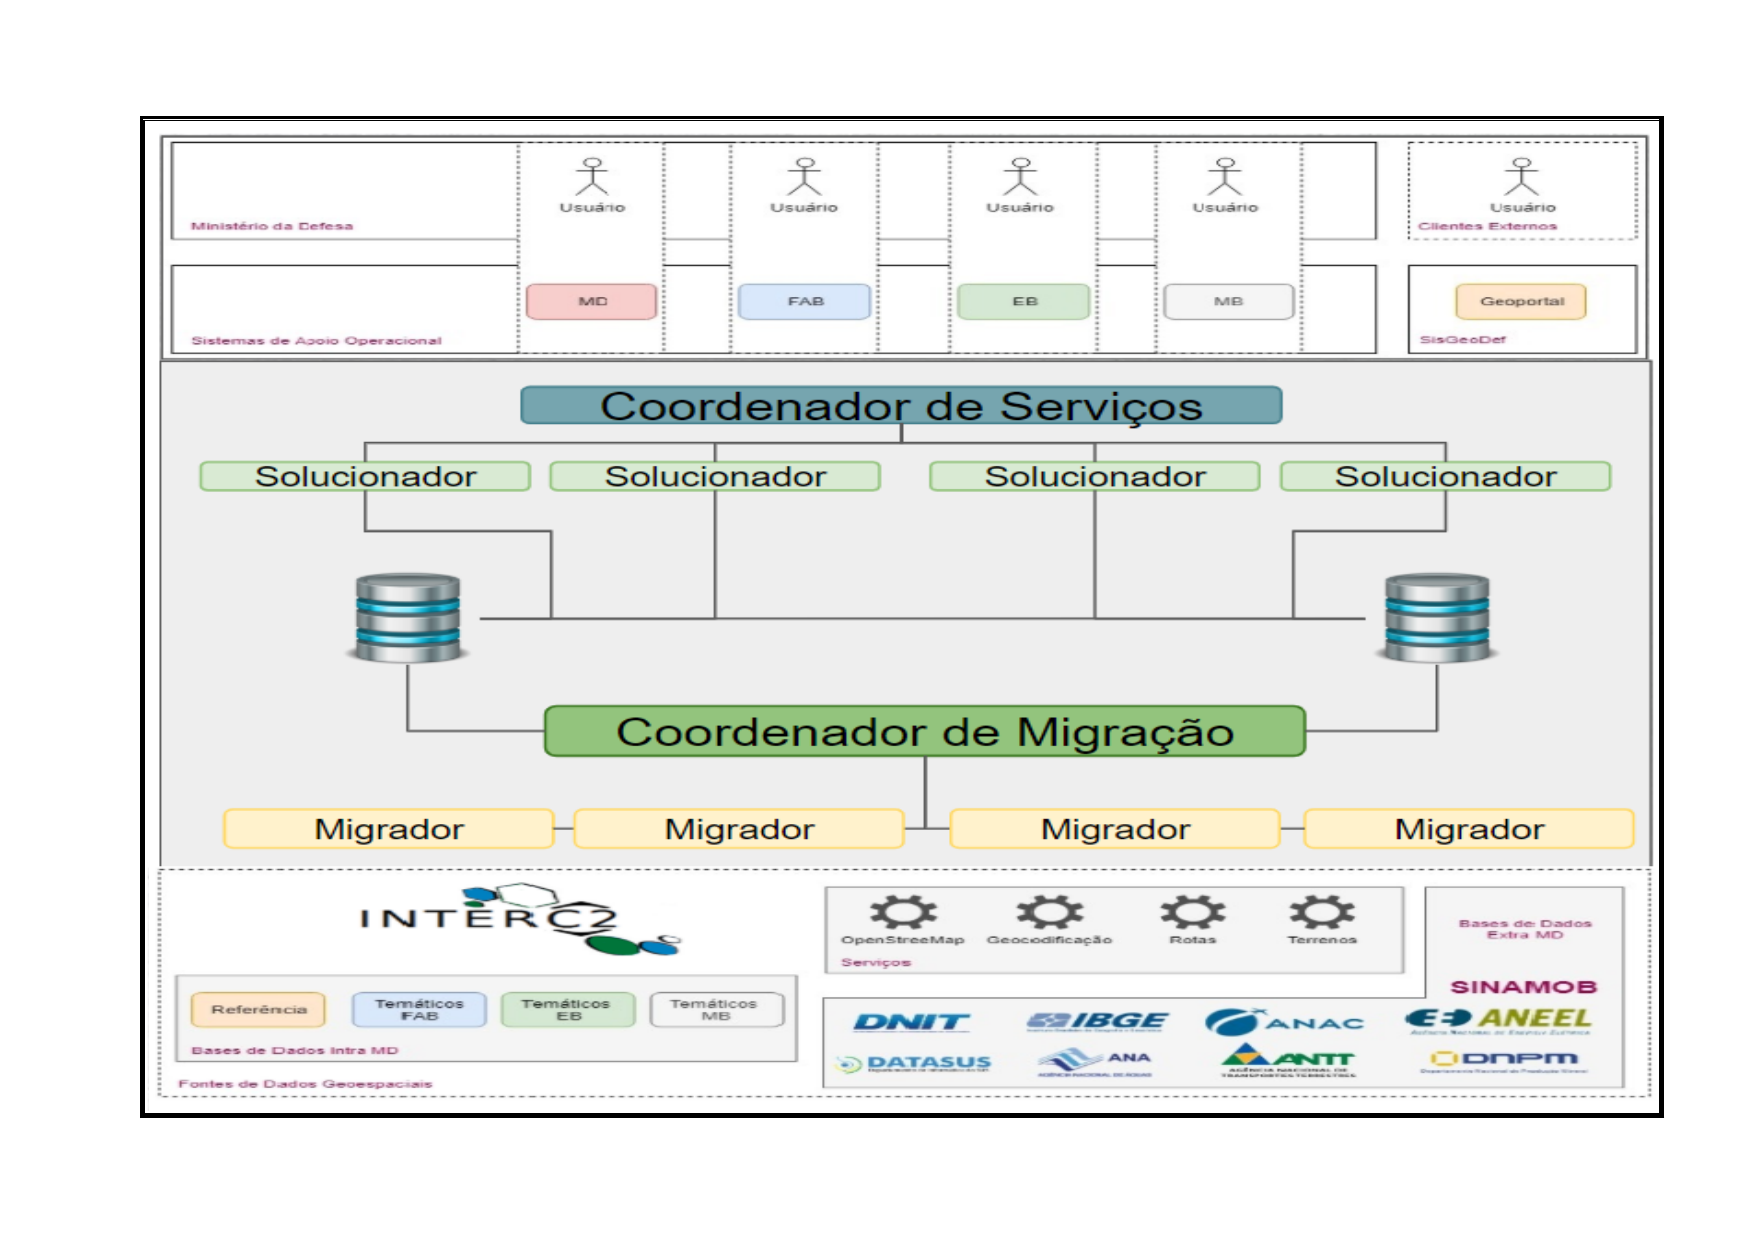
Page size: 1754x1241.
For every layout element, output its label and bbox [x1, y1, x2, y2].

picture [147, 124, 1657, 1111]
